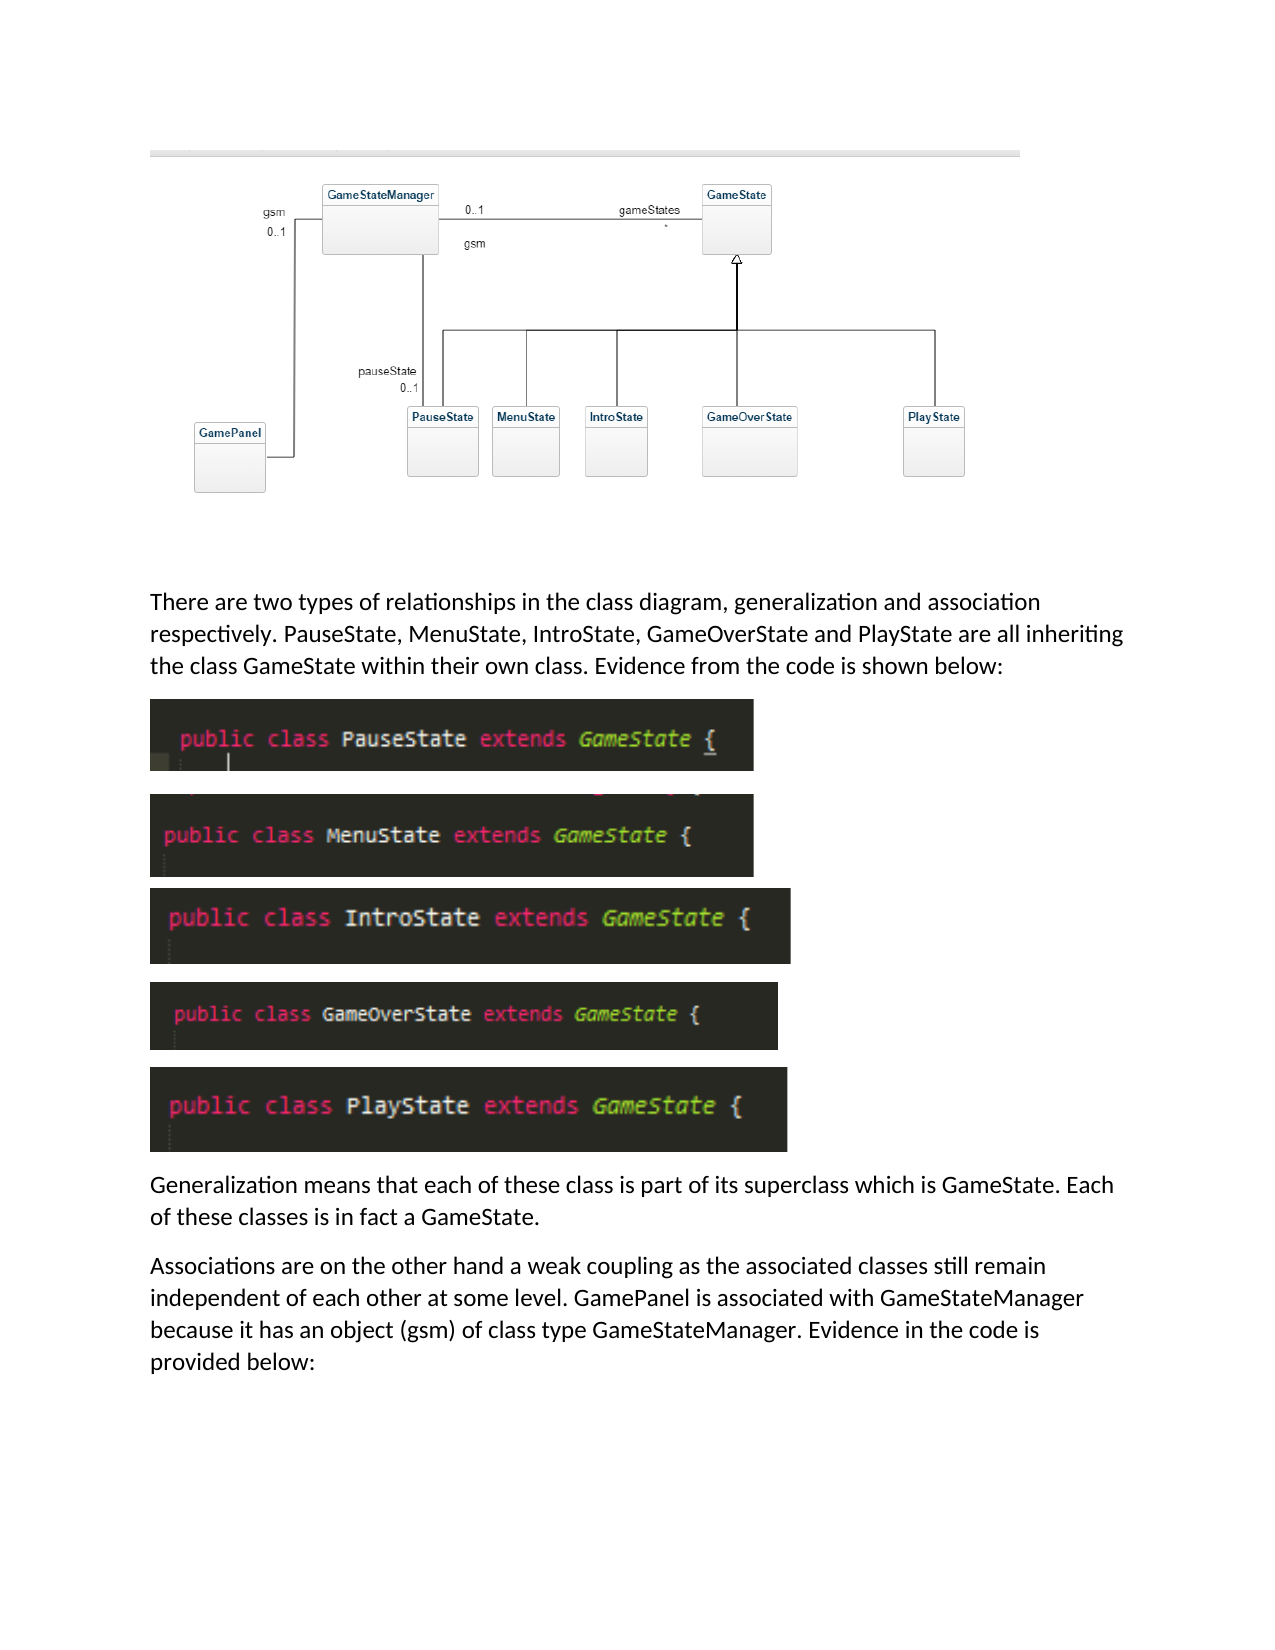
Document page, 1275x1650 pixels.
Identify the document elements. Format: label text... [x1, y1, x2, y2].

text Associations are on the other hand a weak coupling as the associated classes still remain independent of each other at some level. GamePanel is associated with GameStateManager because it has an object (gsm) of class type GameStateManager. Evidence in the code is provided below: [150, 1250, 1125, 1377]
text Generalization means that each of these class is part of its superclass which is GameState. Each of these classes is in fact a GameState. [150, 1169, 1125, 1232]
text There are two types of relationships in the class diagram, generalization and association respectively. PauseState, MenuState, IntroState, GameOverState and PlayState are all inheriting the class GameState within their own class. Evidence from the code is shown below: [150, 586, 1125, 681]
